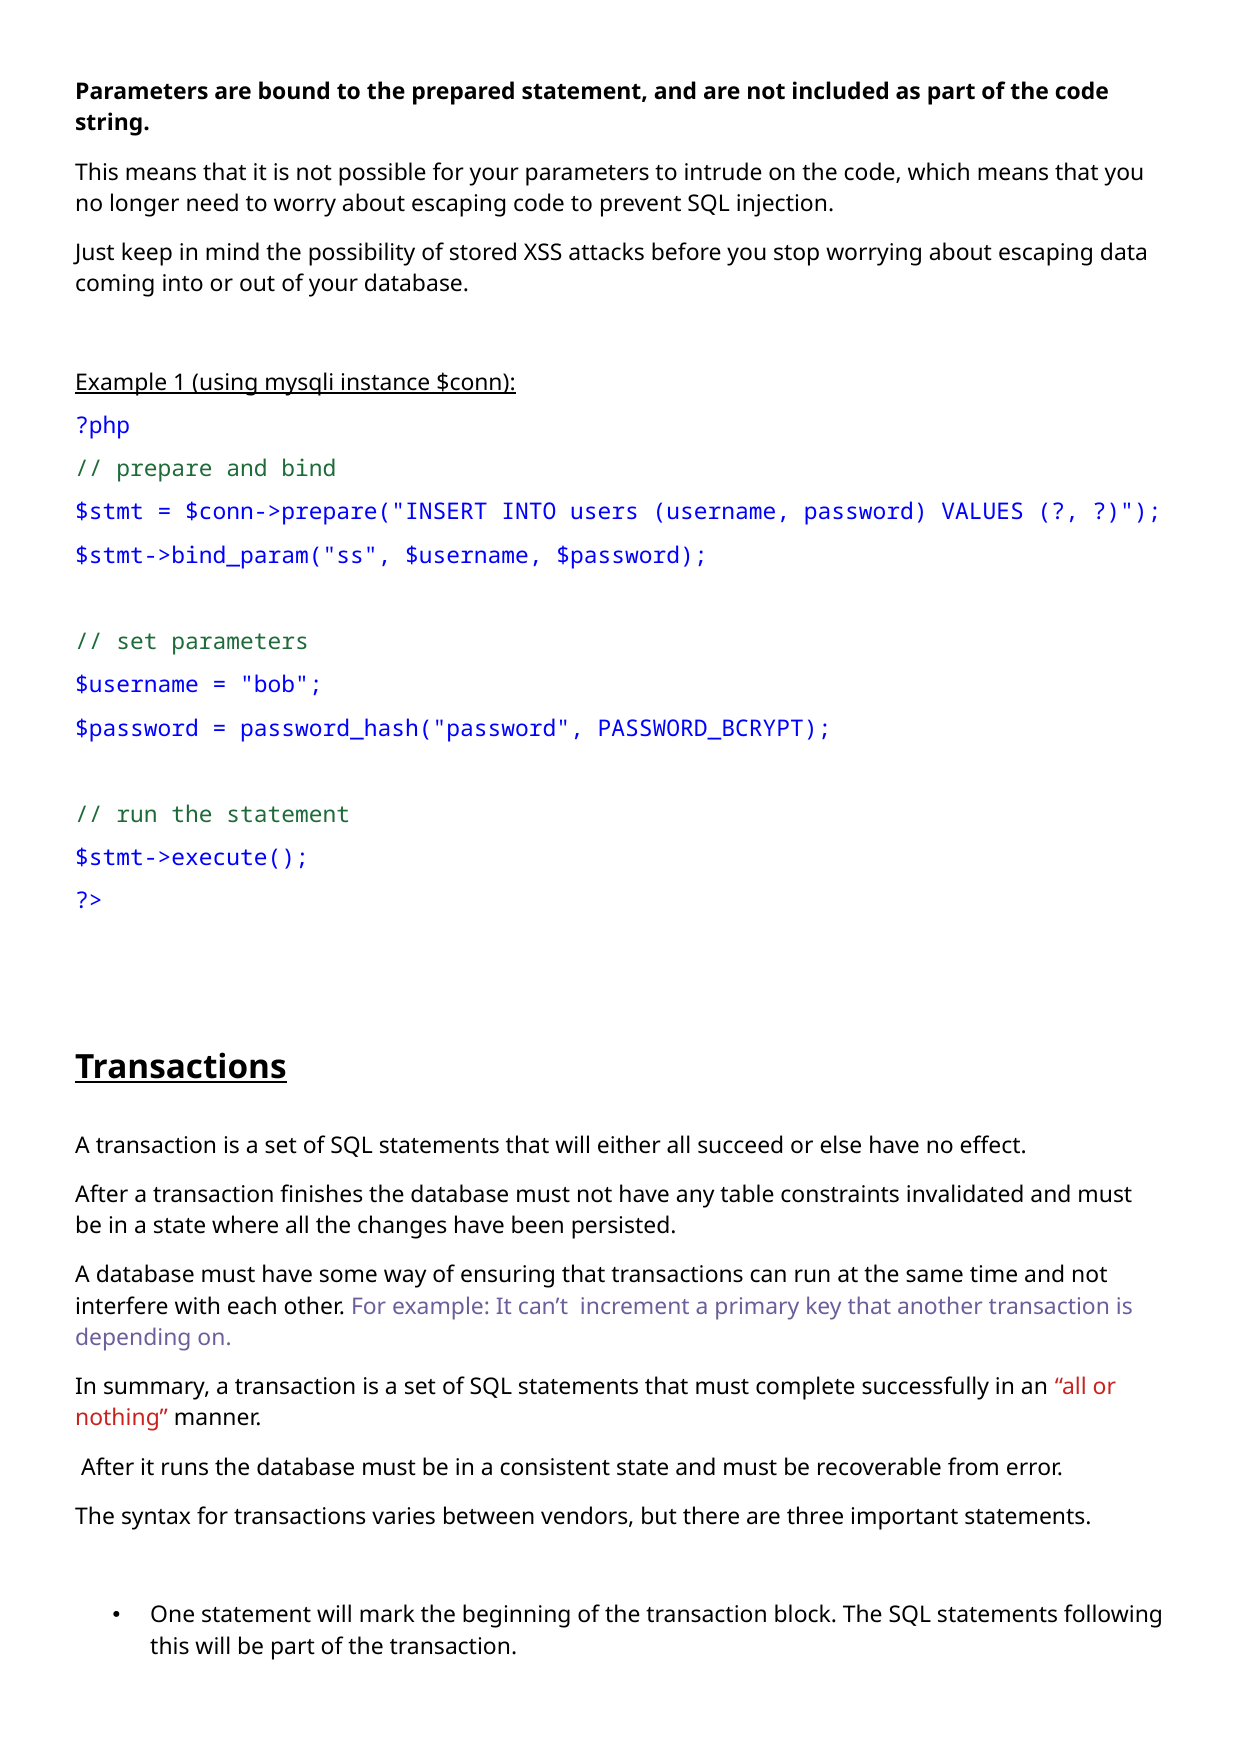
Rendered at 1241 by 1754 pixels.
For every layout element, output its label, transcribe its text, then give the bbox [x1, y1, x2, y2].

text $stmt = $conn->prepare("INSERT INTO users (username, password) VALUES (?, ?)"); [75, 495, 1166, 527]
text Transactions [75, 1042, 1166, 1088]
text Parameters are bound to the prepared statement, and are not included as part of the code string. [75, 75, 1166, 137]
list One statement will mark the beginning of the transaction block. The SQL statements following this will be part of the transaction. [112, 1598, 1166, 1661]
text $username = "bob"; [75, 668, 1166, 699]
text A transaction is a set of SQL statements that will either all succeed or else have no effect. [75, 1128, 1166, 1160]
text $stmt->bind_param("ss", $username, $password); [75, 538, 1166, 570]
text // run the statement [75, 798, 1166, 829]
text Example 1 (using mysqli instance $conn): [75, 366, 1166, 397]
text After it runs the database must be in a consistent state and must be recoverable from error. [75, 1451, 1166, 1482]
text ?> [75, 884, 1166, 916]
text This means that it is not possible for your parameters to intrude on the code, which means that you no longer need to worry about escaping code to prevent SQL injection. [75, 156, 1166, 218]
text $password = password_hash("password", PASSWORD_BCRYPT); [75, 711, 1166, 743]
text In summary, a transaction is a set of SQL statements that must complete successfully in an “all or nothing” manner. [75, 1370, 1166, 1433]
text $stmt->execute(); [75, 841, 1166, 872]
text A database must have some way of ensuring that transactions can run at the same time and not interfere with each other. For example: It can’t increment a primary key that another transaction is depending on. [75, 1258, 1166, 1352]
text ?php [75, 409, 1166, 440]
text After a transaction finishes the database must not have any table constraints invalidated and must be in a state where all the changes have been persisted. [75, 1178, 1166, 1240]
text The syntax for transactions varies between vendors, but there are three important statements. [75, 1500, 1166, 1531]
text // set parameters [75, 625, 1166, 656]
text Just keep in mind the possibility of stored XSS attacks before you stop worrying about escaping data coming into or out of your database. [75, 236, 1166, 298]
text // prepare and bind [75, 452, 1166, 483]
